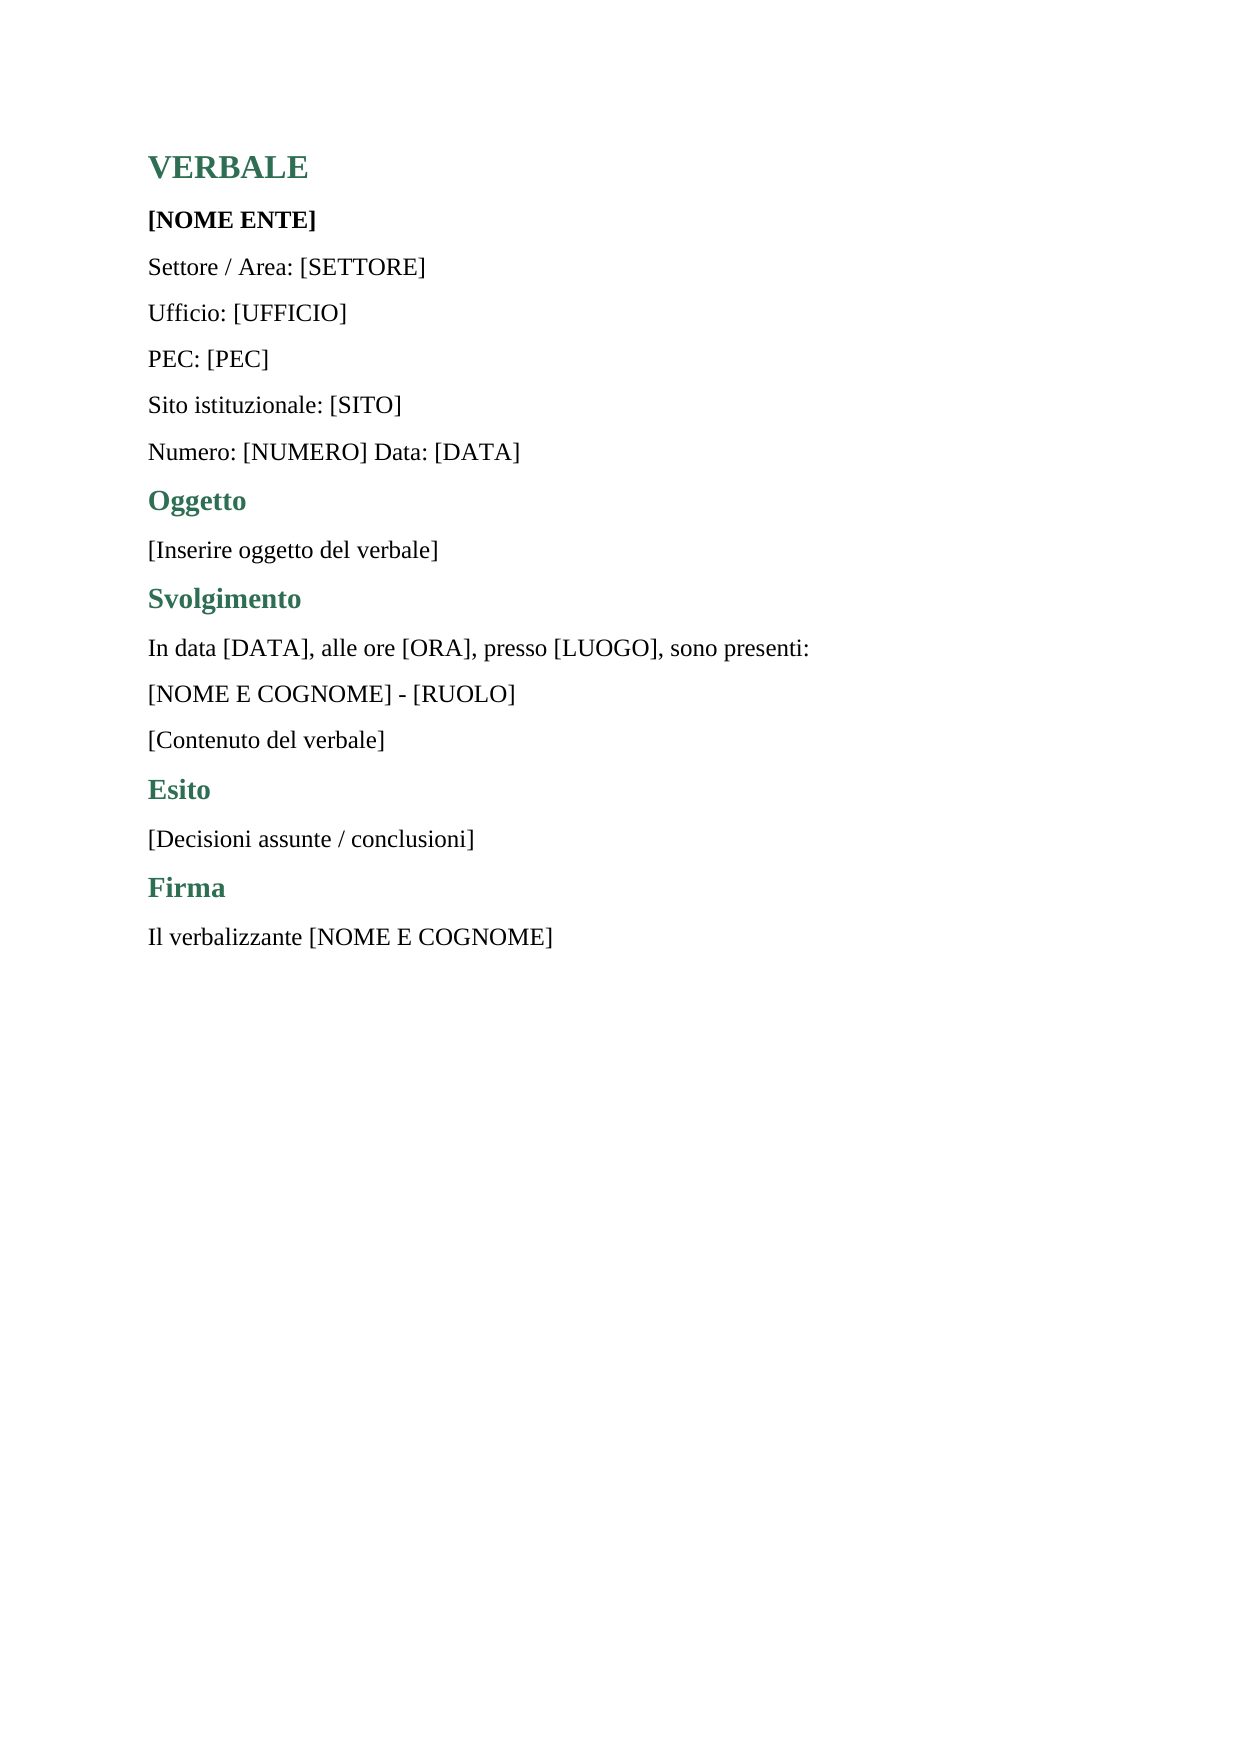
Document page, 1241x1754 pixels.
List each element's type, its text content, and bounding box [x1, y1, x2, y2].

text Settore / Area: [SETTORE] [148, 252, 1122, 280]
text In data [DATA], alle ore [ORA], presso [LUOGO], sono presenti: [148, 633, 1122, 662]
text Sito istituzionale: [SITO] [148, 390, 1122, 419]
text Oggetto [148, 483, 1122, 516]
text [Inserire oggetto del verbale] [148, 535, 1122, 563]
text Esito [148, 772, 1122, 805]
text VERBALE [148, 148, 1122, 186]
text Ufficio: [UFFICIO] [148, 298, 1122, 327]
text [NOME E COGNOME] - [RUOLO] [148, 679, 1122, 708]
text Il verbalizzante [NOME E COGNOME] [148, 922, 1122, 951]
text [Contenuto del verbale] [148, 726, 1122, 754]
text Svolgimento [148, 581, 1122, 614]
text Firma [148, 870, 1122, 903]
text [NOME ENTE] [148, 205, 1122, 234]
text [Decisioni assunte / conclusioni] [148, 824, 1122, 852]
text PEC: [PEC] [148, 344, 1122, 373]
text Numero: [NUMERO] Data: [DATA] [148, 437, 1122, 465]
